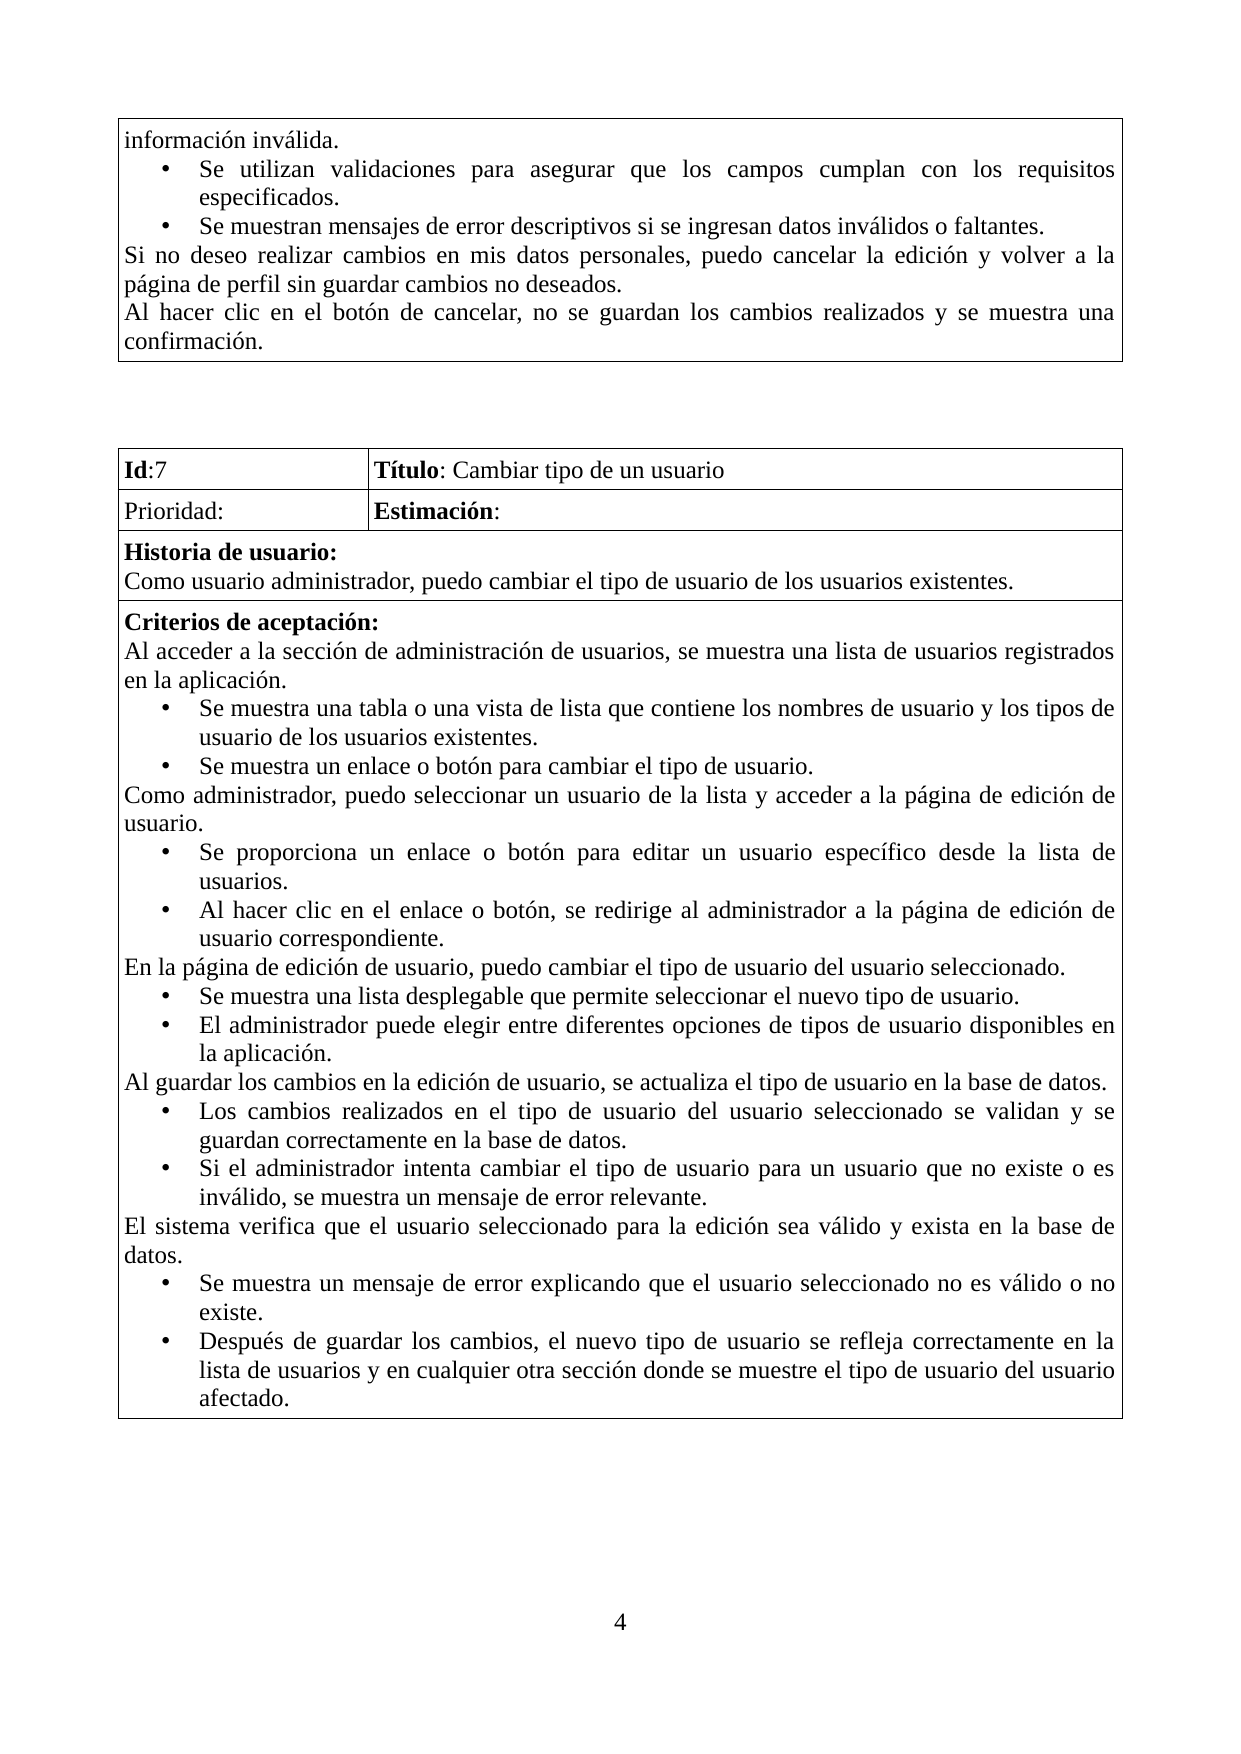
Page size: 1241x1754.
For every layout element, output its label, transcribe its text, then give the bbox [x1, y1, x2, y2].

table_cell Estimación: [369, 490, 1122, 530]
table_cell Criterios de aceptación: Al acceder a la sección de administración de usuarios, se muestra una lista de usuarios registrados en la aplicación. Se muestra una tabla o una vista de lista que contiene los nombres de usuario y los tipos de usuario de los usuarios existentes. Se muestra un enlace o botón para cambiar el tipo de usuario. Como administrador, puedo seleccionar un usuario de la lista y acceder a la página de edición de usuario. Se proporciona un enlace o botón para editar un usuario específico desde la lista de usuarios. Al hacer clic en el enlace o botón, se redirige al administrador a la página de edición de usuario correspondiente. En la página de edición de usuario, puedo cambiar el tipo de usuario del usuario seleccionado. Se muestra una lista desplegable que permite seleccionar el nuevo tipo de usuario. El administrador puede elegir entre diferentes opciones de tipos de usuario disponibles en la aplicación. Al guardar los cambios en la edición de usuario, se actualiza el tipo de usuario en la base de datos. Los cambios realizados en el tipo de usuario del usuario seleccionado se validan y se guardan correctamente en la base de datos. Si el administrador intenta cambiar el tipo de usuario para un usuario que no existe o es inválido, se muestra un mensaje de error relevante. El sistema verifica que el usuario seleccionado para la edición sea válido y exista en la base de datos. Se muestra un mensaje de error explicando que el usuario seleccionado no es válido o no existe. Después de guardar los cambios, el nuevo tipo de usuario se refleja correctamente en la lista de usuarios y en cualquier otra sección donde se muestre el tipo de usuario del usuario afectado. [119, 601, 1122, 1418]
table_cell Historia de usuario: Como usuario administrador, puedo cambiar el tipo de usuario de los usuarios existentes. [119, 531, 1122, 600]
table_header Título: Cambiar tipo de un usuario [369, 449, 1122, 489]
table_cell Prioridad: [119, 490, 368, 530]
table_header Id:7 [119, 449, 368, 489]
table_cell información inválida. Se utilizan validaciones para asegurar que los campos cumplan con los requisitos especificados. Se muestran mensajes de error descriptivos si se ingresan datos inválidos o faltantes. Si no deseo realizar cambios en mis datos personales, puedo cancelar la edición y volver a la página de perfil sin guardar cambios no deseados. Al hacer clic en el botón de cancelar, no se guardan los cambios realizados y se muestra una confirmación. [119, 119, 1122, 361]
